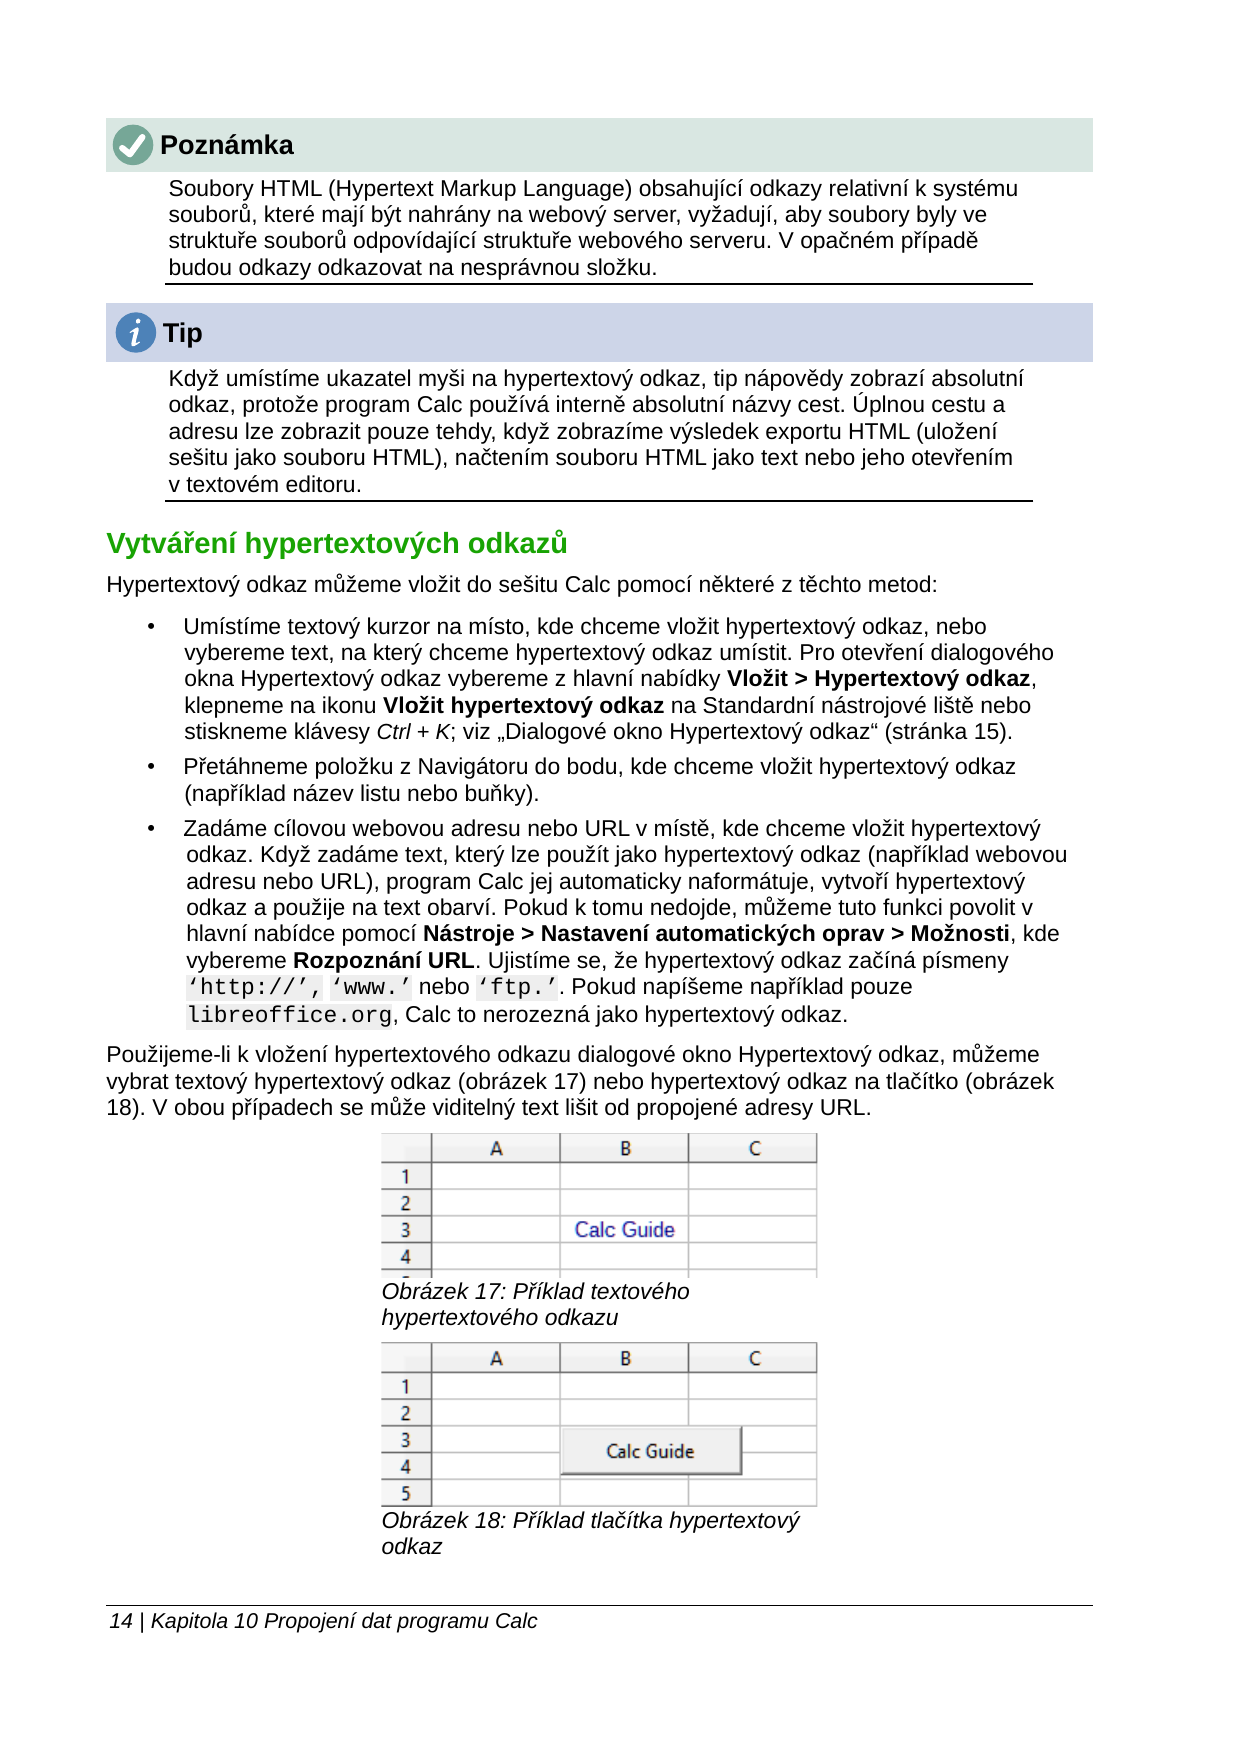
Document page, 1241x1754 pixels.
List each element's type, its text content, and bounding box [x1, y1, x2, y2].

subtitle Tip [106, 303, 1093, 362]
list Přetáhneme položku z Navigátoru do bodu, kde chceme vložit hypertextový odkaz (například název listu nebo buňky). [144, 750, 1093, 806]
list Zadáme cílovou webovou adresu nebo URL v místě, kde chceme vložit hypertextový odkaz. Když zadáme text, který lze použít jako hypertextový odkaz (například webovou adresu nebo URL), program Calc jej automaticky naformátuje, vytvoří hypertextový odkaz a použije na text obarví. Pokud k tomu nedojde, můžeme tuto funkci povolit v hlavní nabídce pomocí Nástroje > Nastavení automatických oprav > Možnosti, kde vybereme Rozpoznání URL. Ujistíme se, že hypertextový odkaz začíná písmeny ‘http://’, ‘www.’ nebo ‘ftp.’. Pokud napíšeme například pouze libreoffice.org, Calc to nerozezná jako hypertextový odkaz. [144, 812, 1093, 1033]
text Soubory HTML (Hypertext Markup Language) obsahující odkazy relativní k systému souborů, které mají být nahrány na webový server, vyžadují, aby soubory byly ve struktuře souborů odpovídající struktuře webového serveru. V opačném případě budou odkazy odkazovat na nesprávnou složku. [165, 172, 1033, 283]
picture [381, 1342, 818, 1507]
text Obrázek 18: Příklad tlačítka hypertextový odkaz [381, 1507, 817, 1559]
subtitle Poznámka [106, 118, 1093, 172]
list Umístíme textový kurzor na místo, kde chceme vložit hypertextový odkaz, nebo vybereme text, na který chceme hypertextový odkaz umístit. Pro otevření dialogového okna Hypertextový odkaz vybereme z hlavní nabídky Vložit > Hypertextový odkaz, klepneme na ikonu Vložit hypertextový odkaz na Standardní nástrojové liště nebo stiskneme klávesy Ctrl + K; viz „dialogové okno Hypertextový odkaz“ (stránka 15). [144, 610, 1093, 744]
picture [381, 1133, 818, 1278]
text Obrázek 17: Příklad textového hypertextového odkazu [381, 1278, 817, 1331]
text Použijeme-li k vložení hypertextového odkazu dialogové okno Hypertextový odkaz, můžeme vybrat textový hypertextový odkaz (obrázek 17) nebo hypertextový odkaz na tlačítko (obrázek 18). V obou případech se může viditelný text lišit od propojené adresy URL. [106, 1041, 1093, 1121]
text Hypertextový odkaz můžeme vložit do sešitu Calc pomocí některé z těchto metod: [106, 571, 1093, 597]
text Když umístíme ukazatel myši na hypertextový odkaz, tip nápovědy zobrazí absolutní odkaz, protože program Calc používá interně absolutní názvy cest. Úplnou cestu a adresu lze zobrazit pouze tehdy, když zobrazíme výsledek exportu HTML (uložení sešitu jako souboru HTML), načtením souboru HTML jako text nebo jeho otevřením v textovém editoru. [165, 362, 1033, 500]
subtitle Vytváření hypertextových odkazů [106, 526, 1093, 559]
